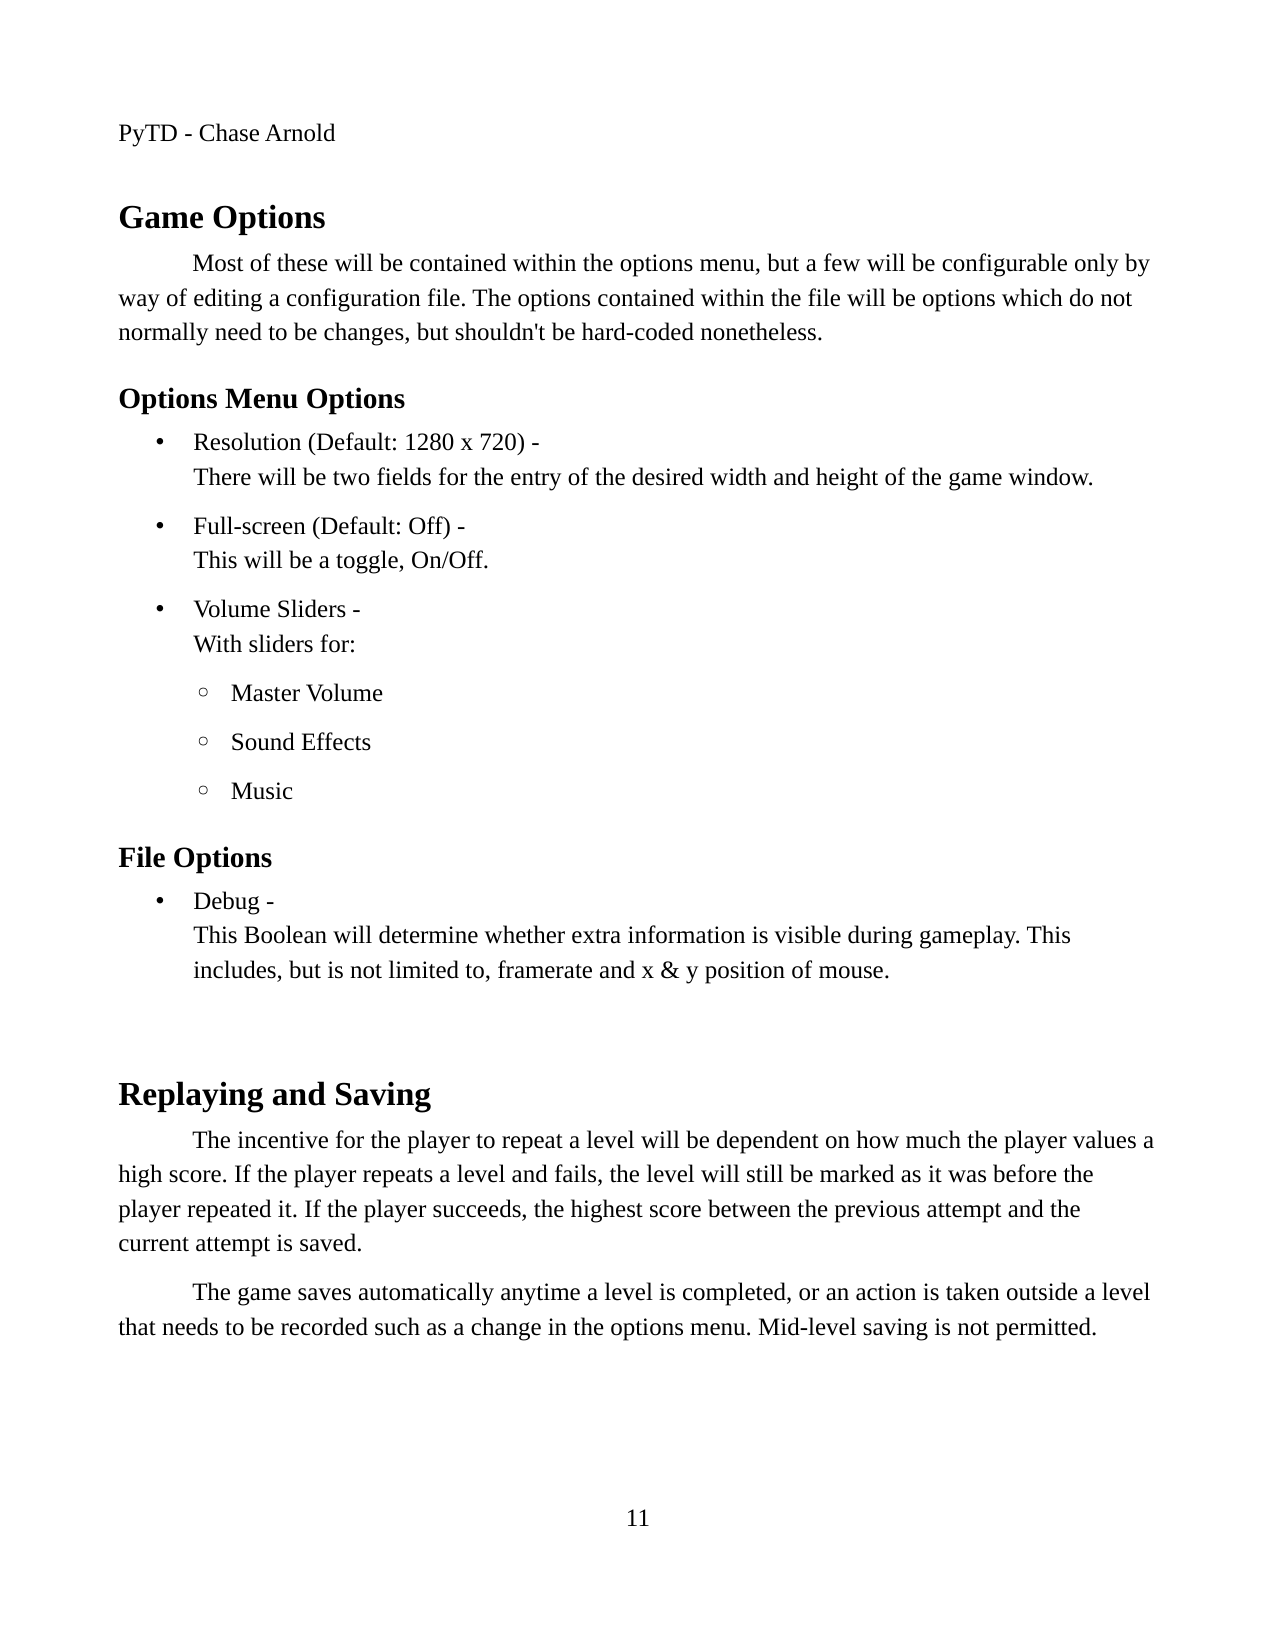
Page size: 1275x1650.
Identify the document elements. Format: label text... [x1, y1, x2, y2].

subtitle Game Options [118, 197, 1157, 236]
list Volume Sliders - With sliders for: [156, 594, 1157, 657]
list Sound Effects [193, 727, 1157, 756]
subtitle Options Menu Options [118, 381, 1157, 415]
text The incentive for the player to repeat a level will be dependent on how much the player values a high score. If the player repeats a level and fails, the level will still be marked as it was before the player repeated it. If the player succeeds, the highest score between the previous attempt and the current attempt is saved. [118, 1125, 1157, 1257]
list Resolution (Default: 1280 x 720) - There will be two fields for the entry of the desired width and height of the game window. [156, 427, 1157, 490]
subtitle Replaying and Saving [118, 1074, 1157, 1112]
list Music [193, 776, 1157, 805]
list Full-screen (Default: Off) - This will be a toggle, On/Off. [156, 511, 1157, 574]
subtitle File Options [118, 839, 1157, 873]
list Master Volume [193, 678, 1157, 707]
text The game saves automatically anytime a level is completed, or an action is taken outside a level that needs to be recorded such as a change in the options menu. Mid-level saving is not permitted. [118, 1277, 1157, 1341]
text Most of these will be contained within the options menu, but a few will be configurable only by way of editing a configuration file. The options contained within the file will be options which do not normally need to be changes, but shouldn't be hard-coded nonetheless. [118, 248, 1157, 346]
list Debug - This Boolean will determine whether extra information is visible during gameplay. This includes, but is not limited to, framerate and x & y position of mouse. [156, 886, 1157, 983]
